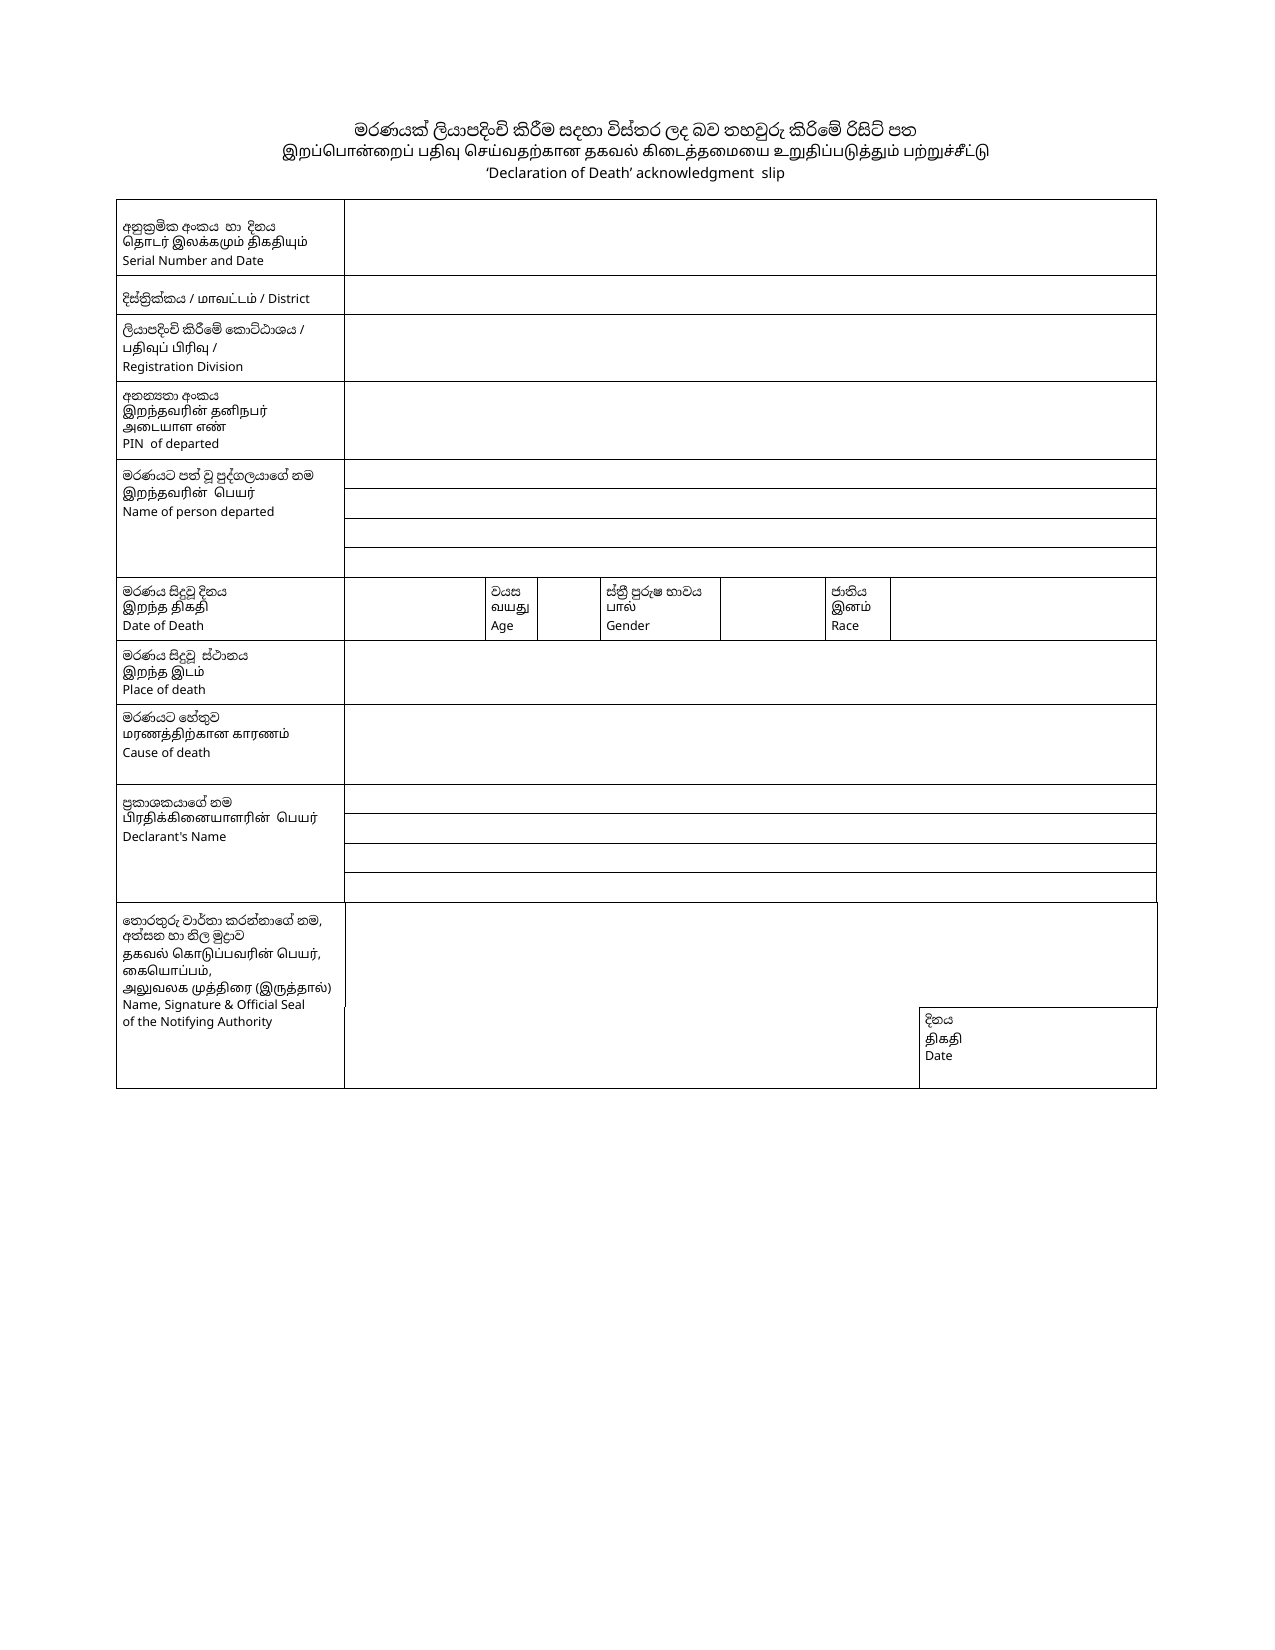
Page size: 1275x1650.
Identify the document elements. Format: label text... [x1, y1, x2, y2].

table_cell [345, 1007, 919, 1087]
table_cell [345, 785, 1156, 813]
table_cell [345, 460, 1156, 488]
table_cell [345, 276, 1156, 314]
table_cell [346, 903, 1157, 1007]
table_cell තොරතුරු වාර්තා කරන්නාගේ නම, අත්සන හා නිල මුද්‍රාව தகவல் கொடுப்பவரின் பெயர், கையொப்பம், அலுவலக முத்திரை (இருத்தால்) Name, Signature & Official Seal of the Notifying Authority [117, 903, 345, 1087]
table_cell මරණයට පත් වූ පුද්ගලයාගේ නම இறந்தவரின் பெயர் Name of person departed [117, 460, 344, 577]
table_cell අනන්‍යතා අංකය இறந்தவரின் தனிநபர் அடையாள எண் PIN of departed [117, 382, 344, 458]
table_cell [345, 814, 1156, 843]
table_cell [345, 489, 1156, 518]
table_cell ලියාපදිංචි කිරීමේ කොට්ඨාශය / பதிவுப் பிரிவு / Registration Division [117, 315, 344, 381]
table_cell වයස வயது Age [486, 578, 537, 640]
table_cell [345, 844, 1156, 872]
table_cell මරණය සිදුවූ ස්ථානය இறந்த இடம் Place of death [117, 641, 344, 704]
table_cell දිස්ත්‍රික්කය / மாவட்டம் / District [117, 276, 344, 314]
table_cell [891, 578, 1156, 640]
table_cell [345, 705, 1156, 783]
table_cell මරණයට හේතුව மரணத்திற்கான காரணம் Cause of death [117, 705, 344, 783]
table_cell [345, 315, 1156, 381]
text මරණයක් ලියාපදිංචි කිරීම සදහා විස්තර ලද බව තහවුරු කිරිමේ රිසිට් පත [118, 118, 1157, 141]
table_cell [345, 641, 1156, 704]
text ‘Declaration of Death’ acknowledgment slip [118, 162, 1157, 182]
table_cell [345, 548, 1156, 577]
text இறப்பொன்றைப் பதிவு செய்வதற்கான தகவல் கிடைத்தமையை உறுதிப்படுத்தும் பற்றுச்சீட்டு [118, 141, 1157, 162]
table_header [345, 200, 1156, 275]
table_cell ස්ත්‍රී පුරුෂ භාවය பால் Gender [601, 578, 720, 640]
table_cell ප්‍රකාශකයාගේ නම பிரதிக்கினையாளரின் பெயர் Declarant's Name [117, 785, 344, 902]
table_cell [345, 873, 1156, 902]
table_cell දිනය திகதி Date [920, 1008, 1156, 1087]
table_cell [345, 519, 1156, 547]
table_cell [721, 578, 825, 640]
table_cell [345, 578, 485, 640]
table_cell මරණය සිදුවූ දිනය இறந்த திகதி Date of Death [117, 578, 344, 640]
table_cell [538, 578, 600, 640]
table_header අනුක්‍රමික අංකය හා දිනය தொடர் இலக்கமும் திகதியும் Serial Number and Date [117, 200, 344, 275]
table_cell [345, 382, 1156, 458]
table_cell ජාතිය இனம் Race [826, 578, 890, 640]
